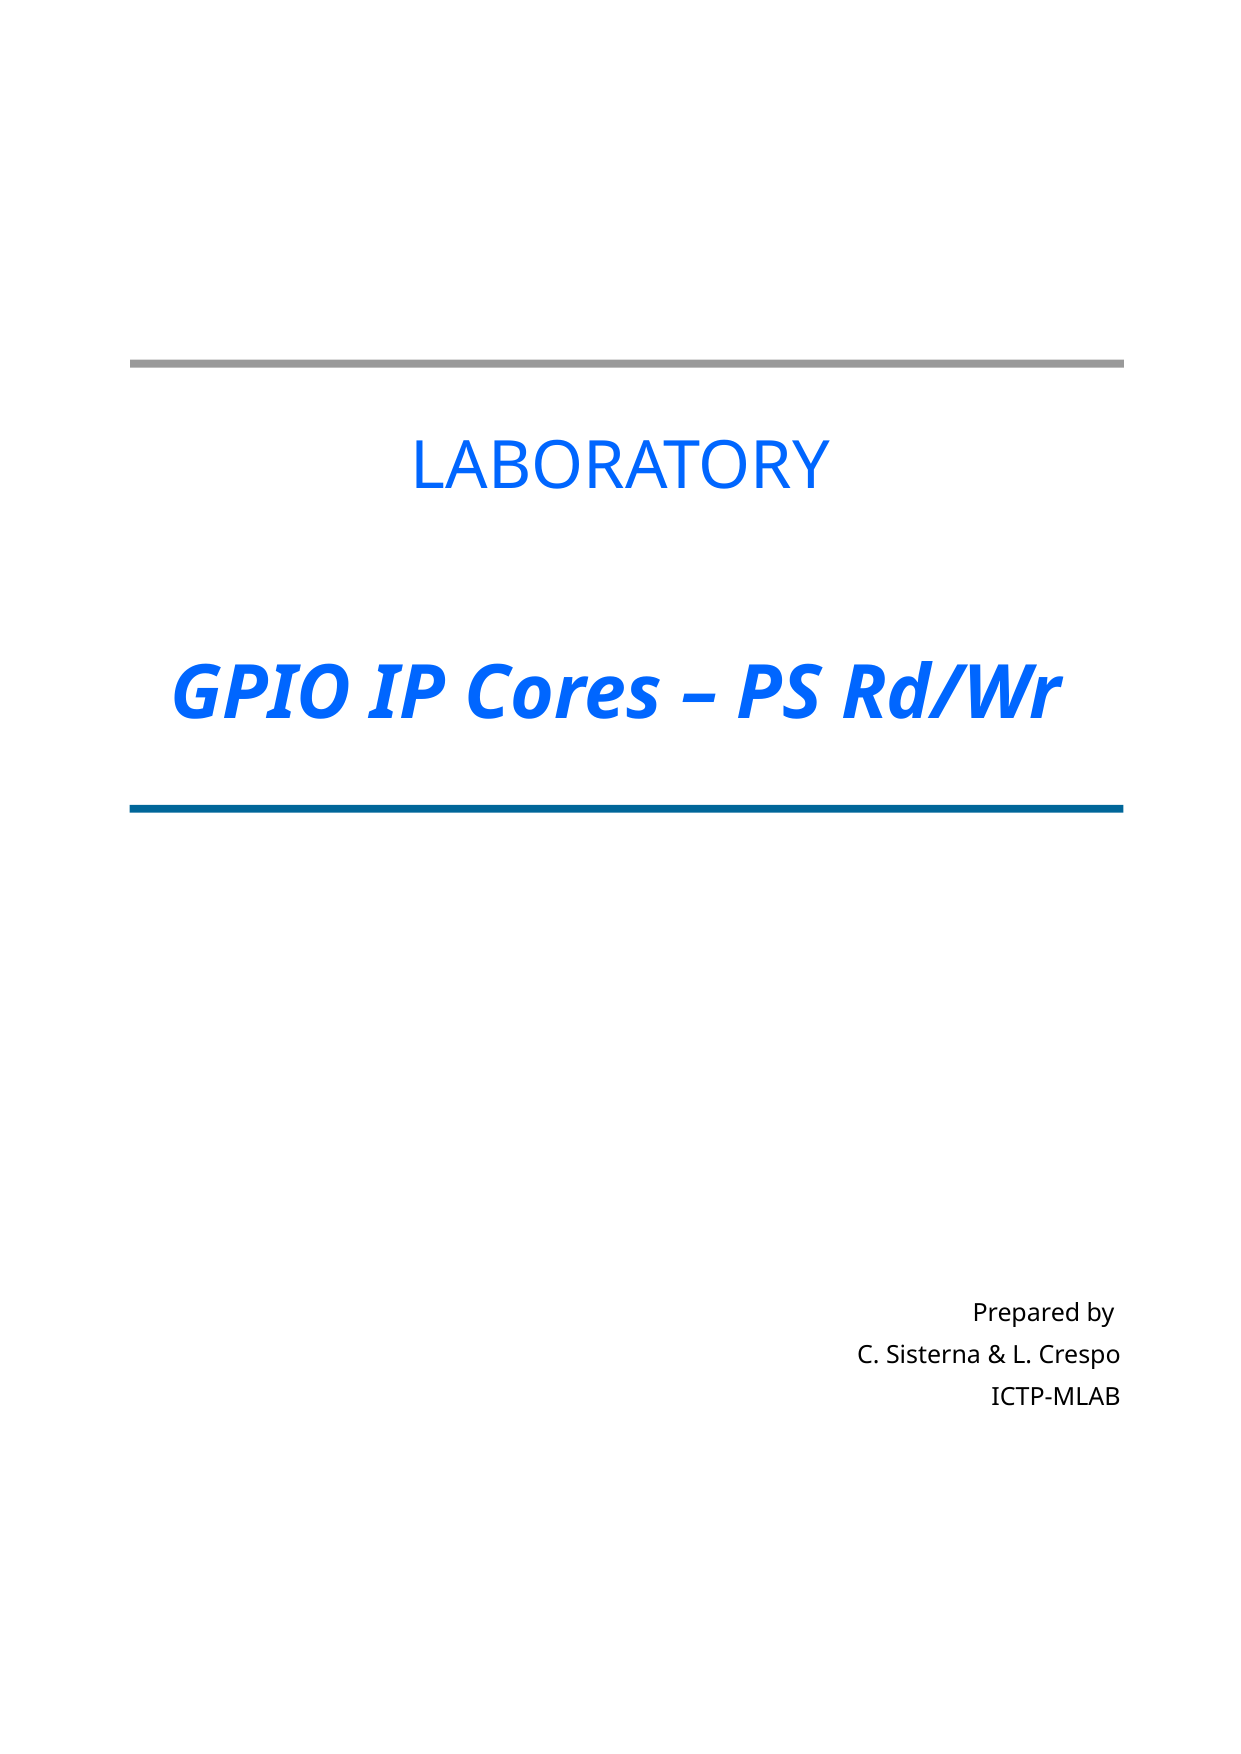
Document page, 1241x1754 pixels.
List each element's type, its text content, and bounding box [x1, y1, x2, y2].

text Prepared by [120, 1294, 1121, 1328]
title LABORATORY [120, 417, 1121, 508]
list C. Sisterna & L. Crespo [495, 1337, 1121, 1371]
title GPIO IP Cores – PS Rd/Wr [120, 639, 1121, 741]
text ICTP-MLAB [120, 1379, 1121, 1413]
